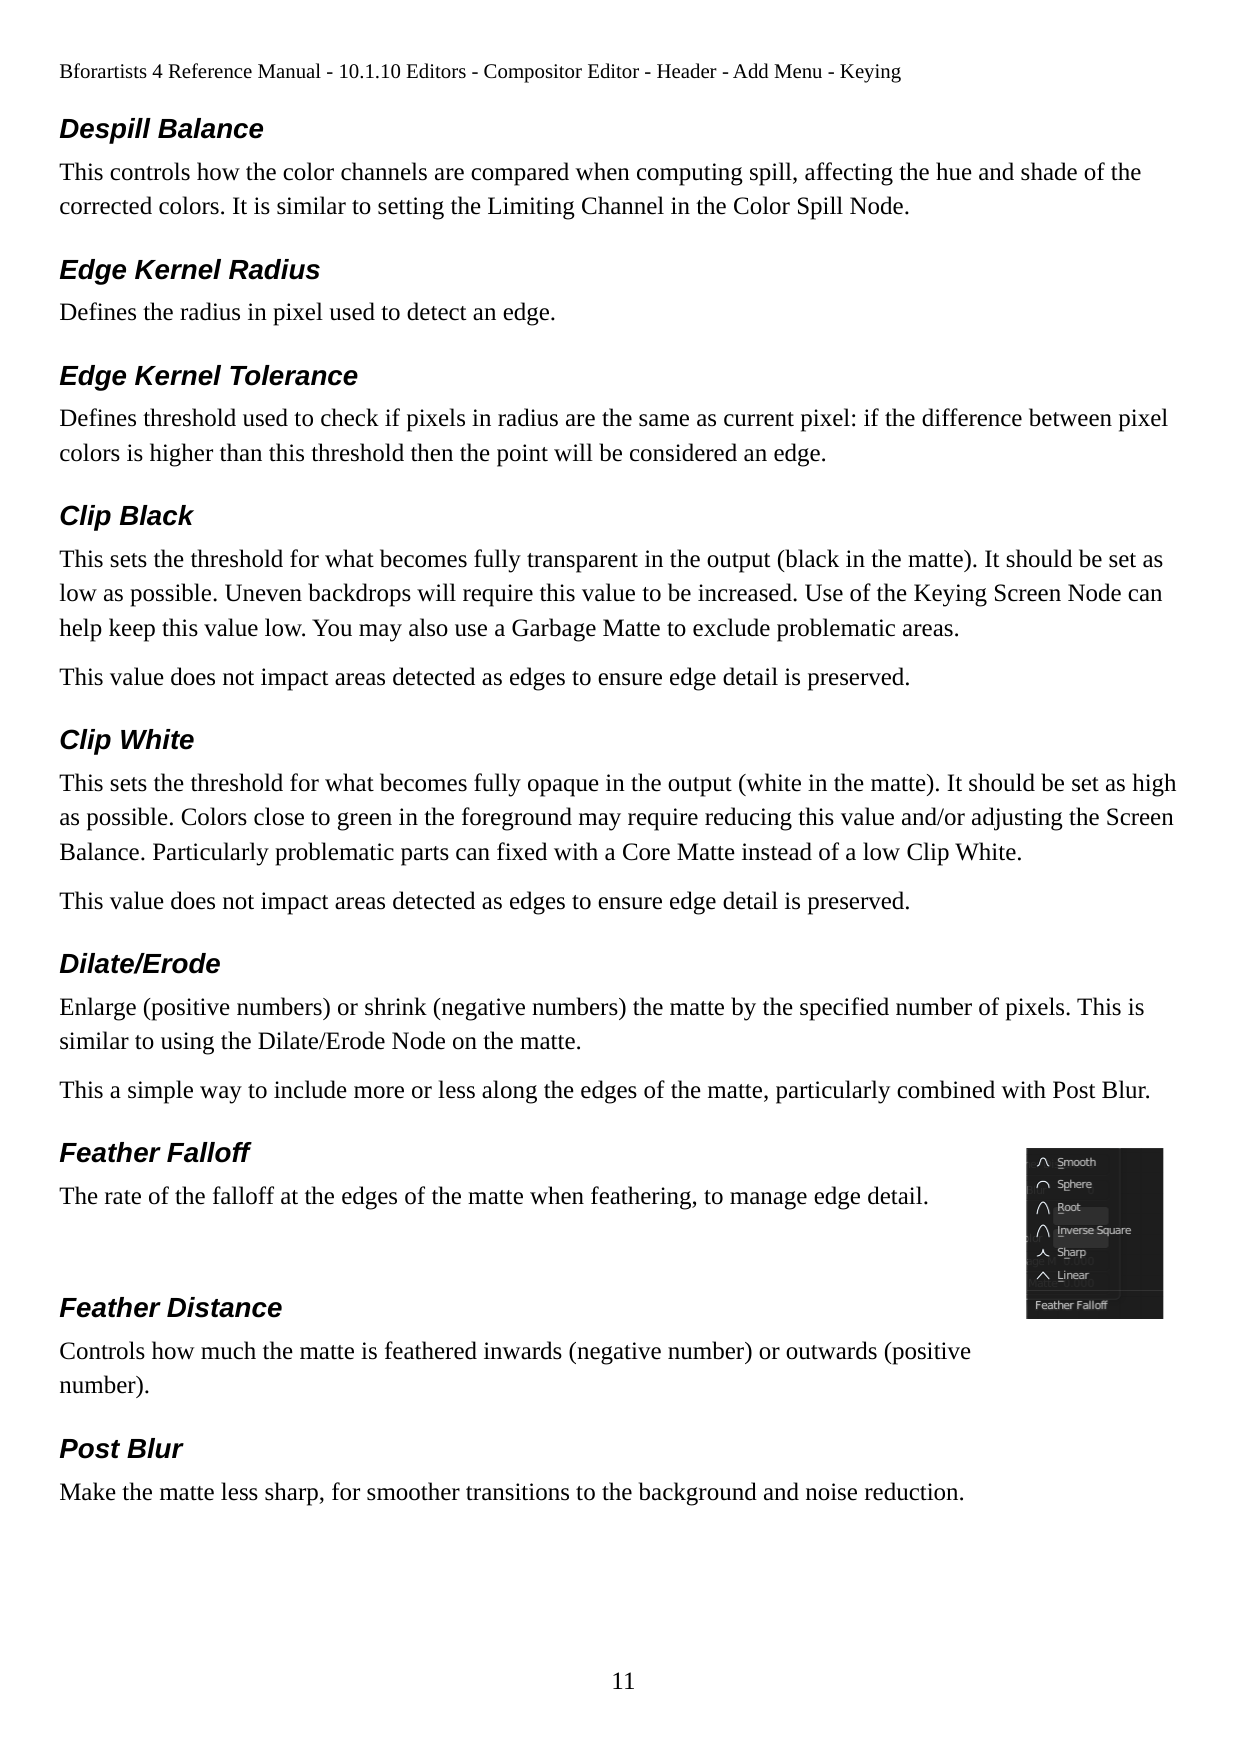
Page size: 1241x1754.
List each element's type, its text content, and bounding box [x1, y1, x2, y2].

text Make the matte less sharp, for smoother transitions to the background and noise reduction. [59, 1477, 1181, 1505]
subtitle Despill Balance [59, 113, 1181, 144]
text This value does not impact areas detected as edges to ensure edge detail is preserved. [59, 662, 1181, 691]
text This sets the threshold for what becomes fully opaque in the output (white in the matte). It should be set as high as possible. Colors close to green in the foreground may require reducing this value and/or adjusting the Screen Balance. Particularly problematic parts can fixed with a Core Matte instead of a low Clip White. [59, 768, 1181, 865]
picture [1026, 1148, 1164, 1319]
subtitle Clip White [59, 723, 1181, 755]
subtitle Dilate/Erode [59, 947, 1181, 979]
subtitle Clip Black [59, 499, 1181, 531]
subtitle Post Blur [59, 1432, 1181, 1464]
subtitle Edge Kernel Tolerance [59, 359, 1181, 391]
text Controls how much the matte is feathered inwards (negative number) or outwards (positive number). [59, 1336, 1181, 1399]
text This sets the threshold for what becomes fully transparent in the output (black in the matte). It should be set as low as possible. Uneven backdrops will require this value to be increased. Use of the Keying Screen Node can help keep this value low. You may also use a Garbage Matte to exclude problematic areas. [59, 544, 1181, 641]
text Defines threshold used to check if pixels in radius are the same as current pixel: if the difference between pixel colors is higher than this threshold then the point will be considered an edge. [59, 403, 1181, 467]
text This a simple way to include more or less along the edges of the matte, particularly combined with Post Blur. [59, 1075, 1181, 1104]
subtitle Feather Falloff [59, 1137, 1181, 1169]
text The rate of the falloff at the edges of the matte when feathering, to manage edge detail. [59, 1181, 1026, 1210]
subtitle Edge Kernel Radius [59, 253, 1181, 285]
text Defines the radius in pixel used to detect an edge. [59, 297, 1181, 326]
text This value does not impact areas detected as edges to ensure edge detail is preserved. [59, 886, 1181, 914]
text This controls how the color channels are compared when computing spill, affecting the hue and shade of the corrected colors. It is similar to setting the Limiting Channel in the Color Spill Node. [59, 157, 1181, 220]
text Enlarge (positive numbers) or shrink (negative numbers) the matte by the specified number of pixels. This is similar to using the Dilate/Erode Node on the matte. [59, 992, 1181, 1055]
subtitle Feather Distance [59, 1292, 1181, 1324]
